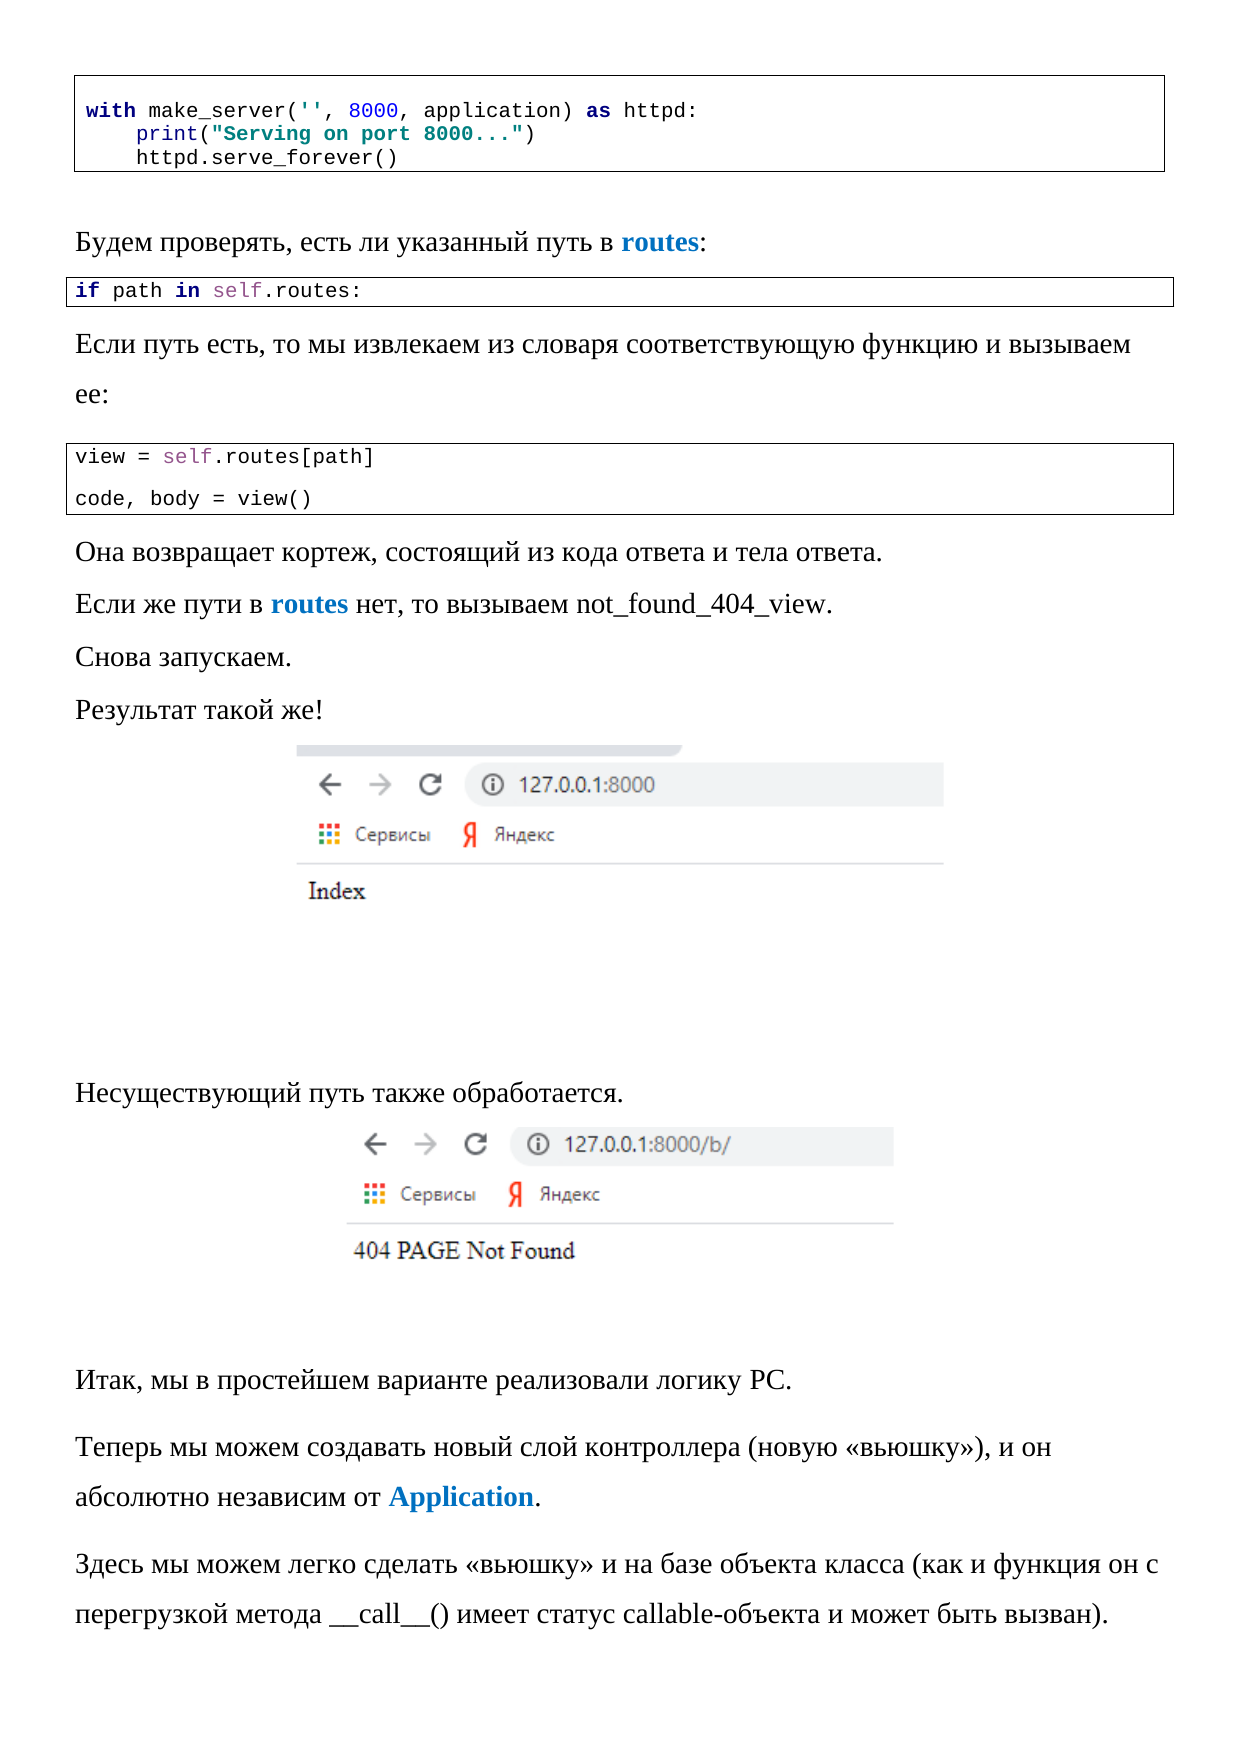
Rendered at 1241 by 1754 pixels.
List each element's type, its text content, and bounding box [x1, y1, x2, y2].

text view = self.routes[path] [67, 444, 1173, 470]
text Итак, мы в простейшем варианте реализовали логику PC. [75, 1362, 1165, 1396]
text Здесь мы можем легко сделать «вьюшку» и на базе объекта класса (как и функция он с перегрузкой метода __call__() имеет статус callable-объекта и может быть вызван). [75, 1546, 1165, 1630]
text Будем проверять, есть ли указанный путь в routes: [75, 224, 1165, 258]
text Теперь мы можем создавать новый слой контроллера (новую «вьюшку»), и он абсолютно независим от Application. [75, 1429, 1165, 1513]
text Если же пути в routes нет, то вызываем not_found_404_view. [75, 586, 1165, 620]
text Результат такой же! [75, 692, 1165, 726]
text Снова запускаем. [75, 639, 1165, 673]
picture [296, 745, 944, 1056]
text Несуществующий путь также обработается. [75, 1075, 1165, 1108]
picture [346, 1127, 894, 1344]
text Она возвращает кортеж, состоящий из кода ответа и тела ответа. [75, 534, 1165, 567]
text Если путь есть, то мы извлекаем из словаря соответствующую функцию и вызываем ее: [75, 326, 1165, 409]
text code, body = view() [67, 485, 1173, 514]
text if path in self.routes: [67, 278, 1173, 306]
